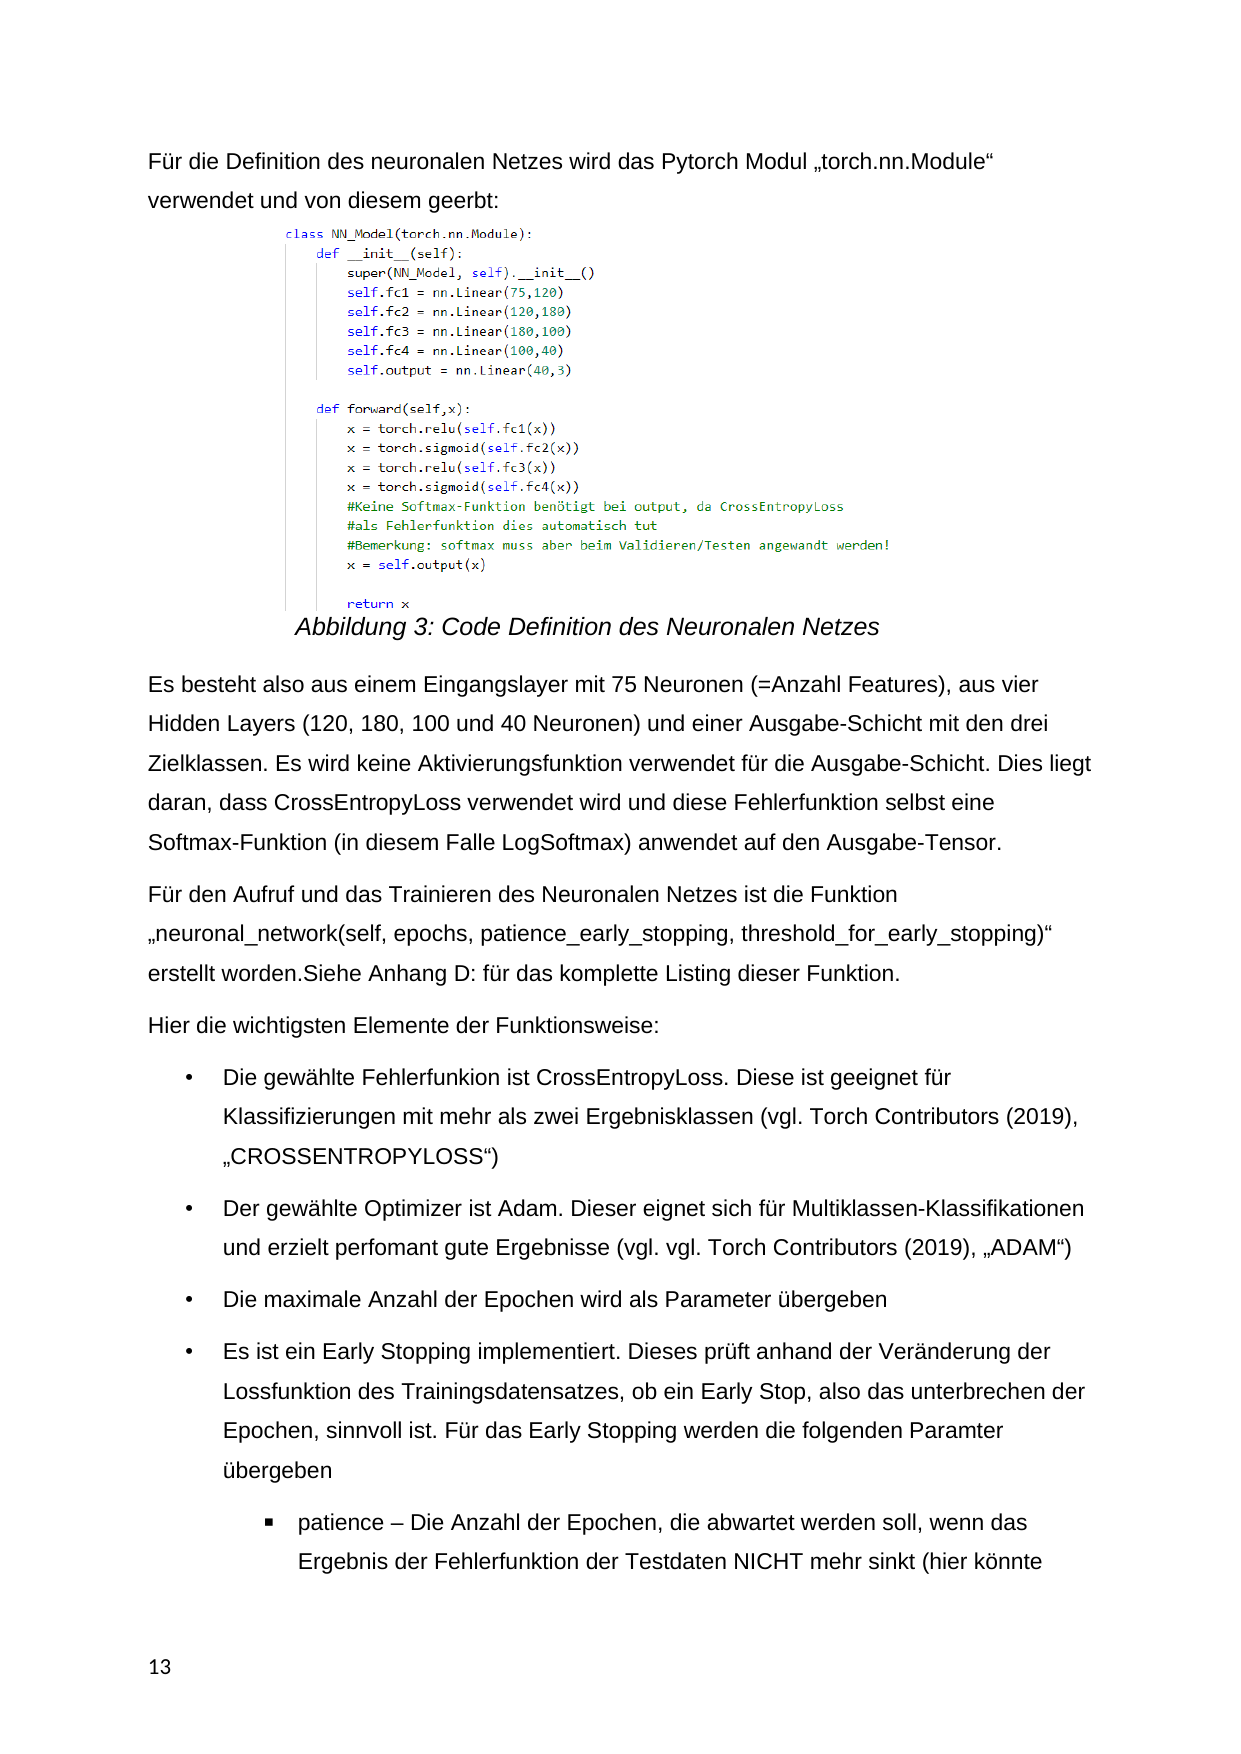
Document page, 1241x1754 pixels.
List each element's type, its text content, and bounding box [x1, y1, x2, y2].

list Die maximale Anzahl der Epochen wird als Parameter übergeben [185, 1286, 1093, 1312]
list Die gewählte Fehlerfunkion ist CrossEntropyLoss. Diese ist geeignet für Klassifizierungen mit mehr als zwei Ergebnisklassen (vgl. Torch Contributors (2019), „CROSSENTROPYLOSS“) [185, 1064, 1093, 1169]
list patience – Die Anzahl der Epochen, die abwartet werden soll, wenn das Ergebnis der Fehlerfunktion der Testdaten NICHT mehr sinkt (hier könnte [260, 1508, 1093, 1574]
list Der gewählte Optimizer ist Adam. Dieser eignet sich für Multiklassen-Klassifikationen und erzielt perfomant gute Ergebnisse (vgl. vgl. Torch Contributors (2019), „ADAM“) [185, 1195, 1093, 1261]
text Es besteht also aus einem Eingangslayer mit 75 Neuronen (=Anzahl Features), aus vier Hidden Layers (120, 180, 100 und 40 Neuronen) und einer Ausgabe-Schicht mit den drei Zielklassen. Es wird keine Aktivierungsfunktion verwendet für die Ausgabe-Schicht. Dies liegt daran, dass CrossEntropyLoss verwendet wird und diese Fehlerfunktion selbst eine Softmax-Funktion (in diesem Falle LogSoftmax) anwendet auf den Ausgabe-Tensor. [148, 239, 1093, 855]
text Für den Aufruf und das Trainieren des Neuronalen Netzes ist die Funktion „neuronal_network(self, epochs, patience_early_stopping, threshold_for_early_stopping)“ erstellt worden.Siehe Anhang D: für das komplette Listing dieser Funktion. [148, 881, 1093, 986]
list Es ist ein Early Stopping implementiert. Dieses prüft anhand der Veränderung der Lossfunktion des Trainingsdatensatzes, ob ein Early Stop, also das unterbrechen der Epochen, sinnvoll ist. Für das Early Stopping werden die folgenden Paramter übergeben [185, 1338, 1093, 1483]
text Für die Definition des neuronalen Netzes wird das Pytorch Modul „torch.nn.Module“ verwendet und von diesem geerbt: [148, 148, 1093, 213]
text Abbildung 3: Code Definition des Neuronalen Netzes [280, 611, 897, 641]
picture [280, 222, 898, 611]
text Hier die wichtigsten Elemente der Funktionsweise: [148, 1012, 1093, 1038]
